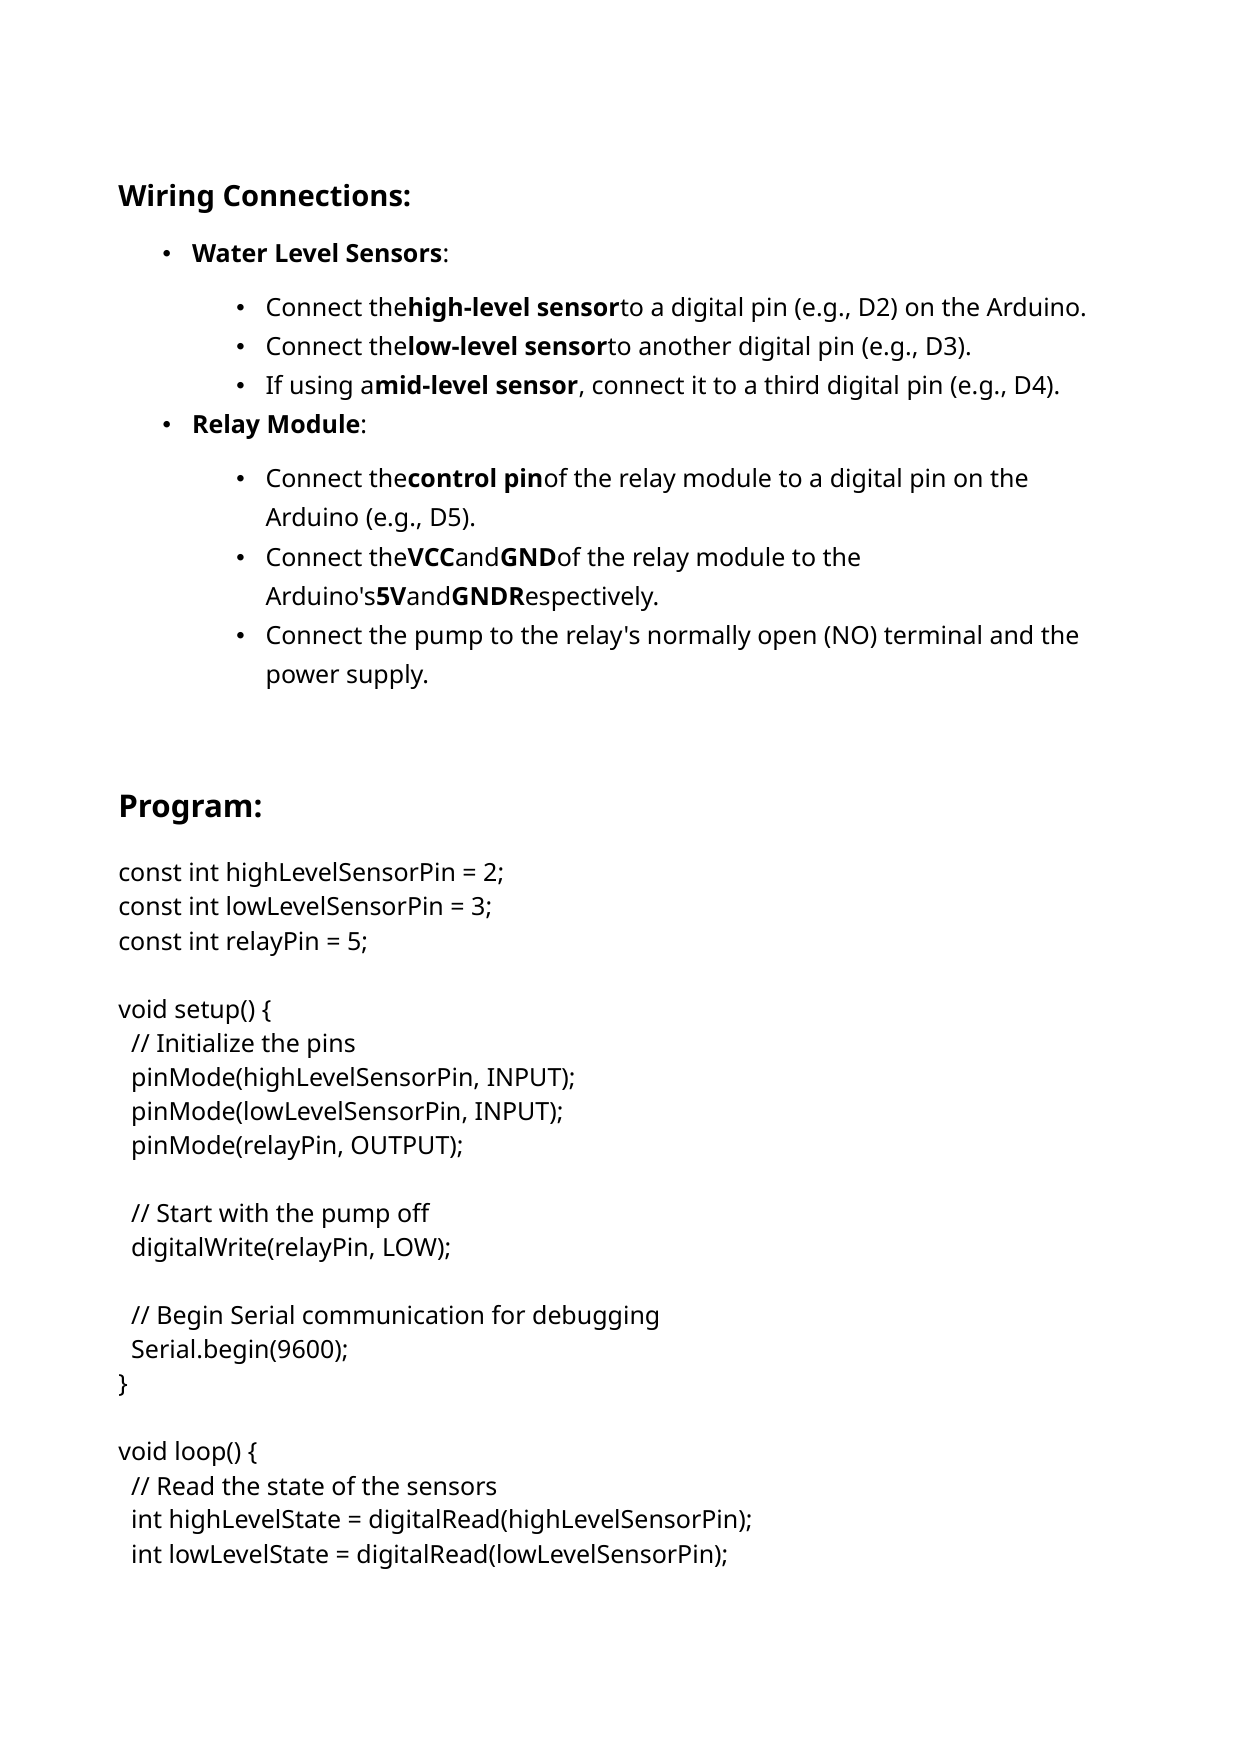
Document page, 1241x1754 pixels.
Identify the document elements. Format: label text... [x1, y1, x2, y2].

list Connect the pump to the relay's normally open (NO) terminal and the power supply. [236, 617, 1122, 691]
text // Initialize the pins [118, 1025, 1122, 1059]
text int highLevelState = digitalRead(highLevelSensorPin); [118, 1502, 1122, 1536]
list Connect thecontrol pinof the relay module to a digital pin on the Arduino (e.g., D5). [236, 461, 1122, 534]
text pinMode(relayPin, OUTPUT); [118, 1127, 1122, 1162]
list If using amid-level sensor, connect it to a third digital pin (e.g., D4). [236, 368, 1122, 402]
text int lowLevelState = digitalRead(lowLevelSensorPin); [118, 1536, 1122, 1570]
list Connect thehigh-level sensorto a digital pin (e.g., D2) on the Arduino. [236, 289, 1122, 324]
text Program: [118, 784, 1122, 826]
text pinMode(highLevelSensorPin, INPUT); [118, 1059, 1122, 1093]
list Connect theVCCandGNDof the relay module to the Arduino's5VandGNDRespectively. [236, 539, 1122, 612]
list Connect thelow-level sensorto another digital pin (e.g., D3). [236, 329, 1122, 363]
text const int highLevelSensorPin = 2; [118, 855, 1122, 889]
list Water Level Sensors: [162, 236, 1122, 270]
text Wiring Connections: [118, 176, 1122, 215]
text pinMode(lowLevelSensorPin, INPUT); [118, 1093, 1122, 1127]
text digitalWrite(relayPin, LOW); [118, 1230, 1122, 1264]
text void loop() { [118, 1434, 1122, 1468]
text Serial.begin(9600); [118, 1332, 1122, 1366]
text // Start with the pump off [118, 1196, 1122, 1230]
text // Read the state of the sensors [118, 1468, 1122, 1502]
text const int relayPin = 5; [118, 923, 1122, 957]
text } [118, 1366, 1122, 1400]
text const int lowLevelSensorPin = 3; [118, 889, 1122, 923]
text // Begin Serial communication for debugging [118, 1298, 1122, 1332]
text void setup() { [118, 991, 1122, 1025]
list Relay Module: [162, 407, 1122, 441]
